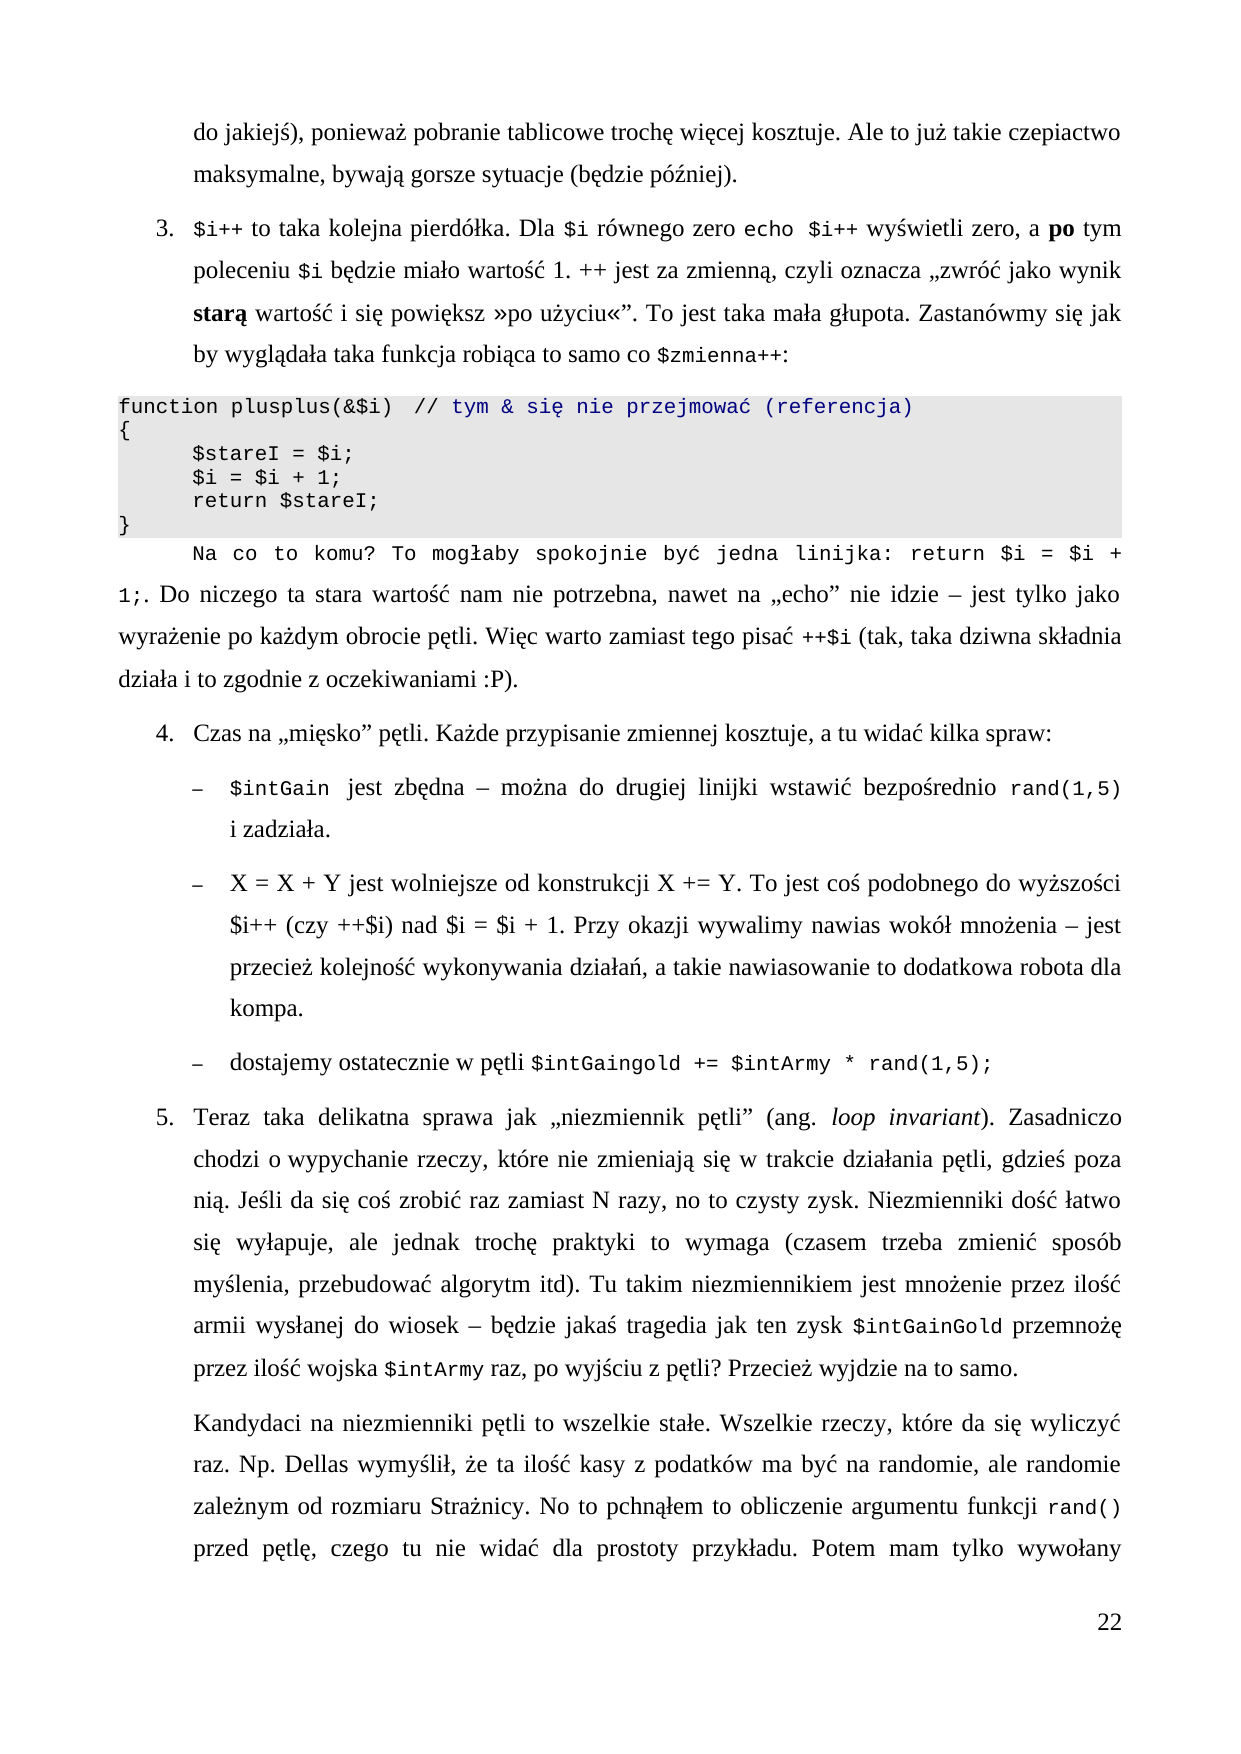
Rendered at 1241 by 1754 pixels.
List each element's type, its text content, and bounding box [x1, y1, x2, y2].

list Kandydaci na niezmienniki pętli to wszelkie stałe. Wszelkie rzeczy, które da się wyliczyć raz. Np. Dellas wymyślił, że ta ilość kasy z podatków ma być na randomie, ale randomie zależnym od rozmiaru Strażnicy. No to pchnąłem to obliczenie argumentu funkcji rand() przed pętlę, czego tu nie widać dla prostoty przykładu. Potem mam tylko wywołany [156, 1409, 1122, 1562]
list Czas na „mięsko” pętli. Każde przypisanie zmiennej kosztuje, a tu widać kilka spraw: [156, 719, 1122, 747]
list $i++ to taka kolejna pierdółka. Dla $i równego zero echo $i++ wyświetli zero, a po tym poleceniu $i będzie miało wartość 1. ++ jest za zmienną, czyli oznacza „zwróć jako wynik starą wartość i się powiększ »po użyciu«”. To jest taka mała głupota. Zastanówmy się jak by wyglądała taka funkcja robiąca to samo co $zmienna++: [156, 214, 1122, 369]
text $stareI = $i; [118, 443, 1122, 467]
list X = X + Y jest wolniejsze od konstrukcji X += Y. To jest coś podobnego do wyższości $i++ (czy ++$i) nad $i = $i + 1. Przy okazji wywalimy nawias wokół mnożenia – jest przecież kolejność wykonywania działań, a takie nawiasowanie to dodatkowa robota dla kompa. [192, 869, 1122, 1022]
text $i = $i + 1; [118, 467, 1122, 490]
text function plusplus(&$i) // tym & się nie przejmować (referencja) [118, 396, 1122, 419]
text } [118, 514, 1122, 538]
text { [118, 419, 1122, 443]
text Na co to komu? To mogłaby spokojnie być jedna linijka: return $i = $i + 1;. Do niczego ta stara wartość nam nie potrzebna, nawet na „echo” nie idzie – jest tylko jako wyrażenie po każdym obrocie pętli. Więc warto zamiast tego pisać ++$i (tak, taka dziwna składnia działa i to zgodnie z oczekiwaniami :P). [118, 538, 1122, 693]
list dostajemy ostatecznie w pętli $intGaingold += $intArmy * rand(1,5); [192, 1048, 1122, 1077]
list $intGain jest zbędna – można do drugiej linijki wstawić bezpośrednio rand(1,5) i zadziała. [192, 773, 1122, 843]
text return $stareI; [118, 490, 1122, 514]
list Teraz taka delikatna sprawa jak „niezmiennik pętli” (ang. loop invariant). Zasadniczo chodzi o wypychanie rzeczy, które nie zmieniają się w trakcie działania pętli, gdzieś poza nią. Jeśli da się coś zrobić raz zamiast N razy, no to czysty zysk. Niezmienniki dość łatwo się wyłapuje, ale jednak trochę praktyki to wymaga (czasem trzeba zmienić sposób myślenia, przebudować algorytm itd). Tu takim niezmiennikiem jest mnożenie przez ilość armii wysłanej do wiosek – będzie jakaś tragedia jak ten zysk $intGainGold przemnożę przez ilość wojska $intArmy raz, po wyjściu z pętli? Przecież wyjdzie na to samo. [156, 1103, 1122, 1382]
list do jakiejś), ponieważ pobranie tablicowe trochę więcej kosztuje. Ale to już takie czepiactwo maksymalne, bywają gorsze sytuacje (będzie później). [156, 118, 1122, 187]
